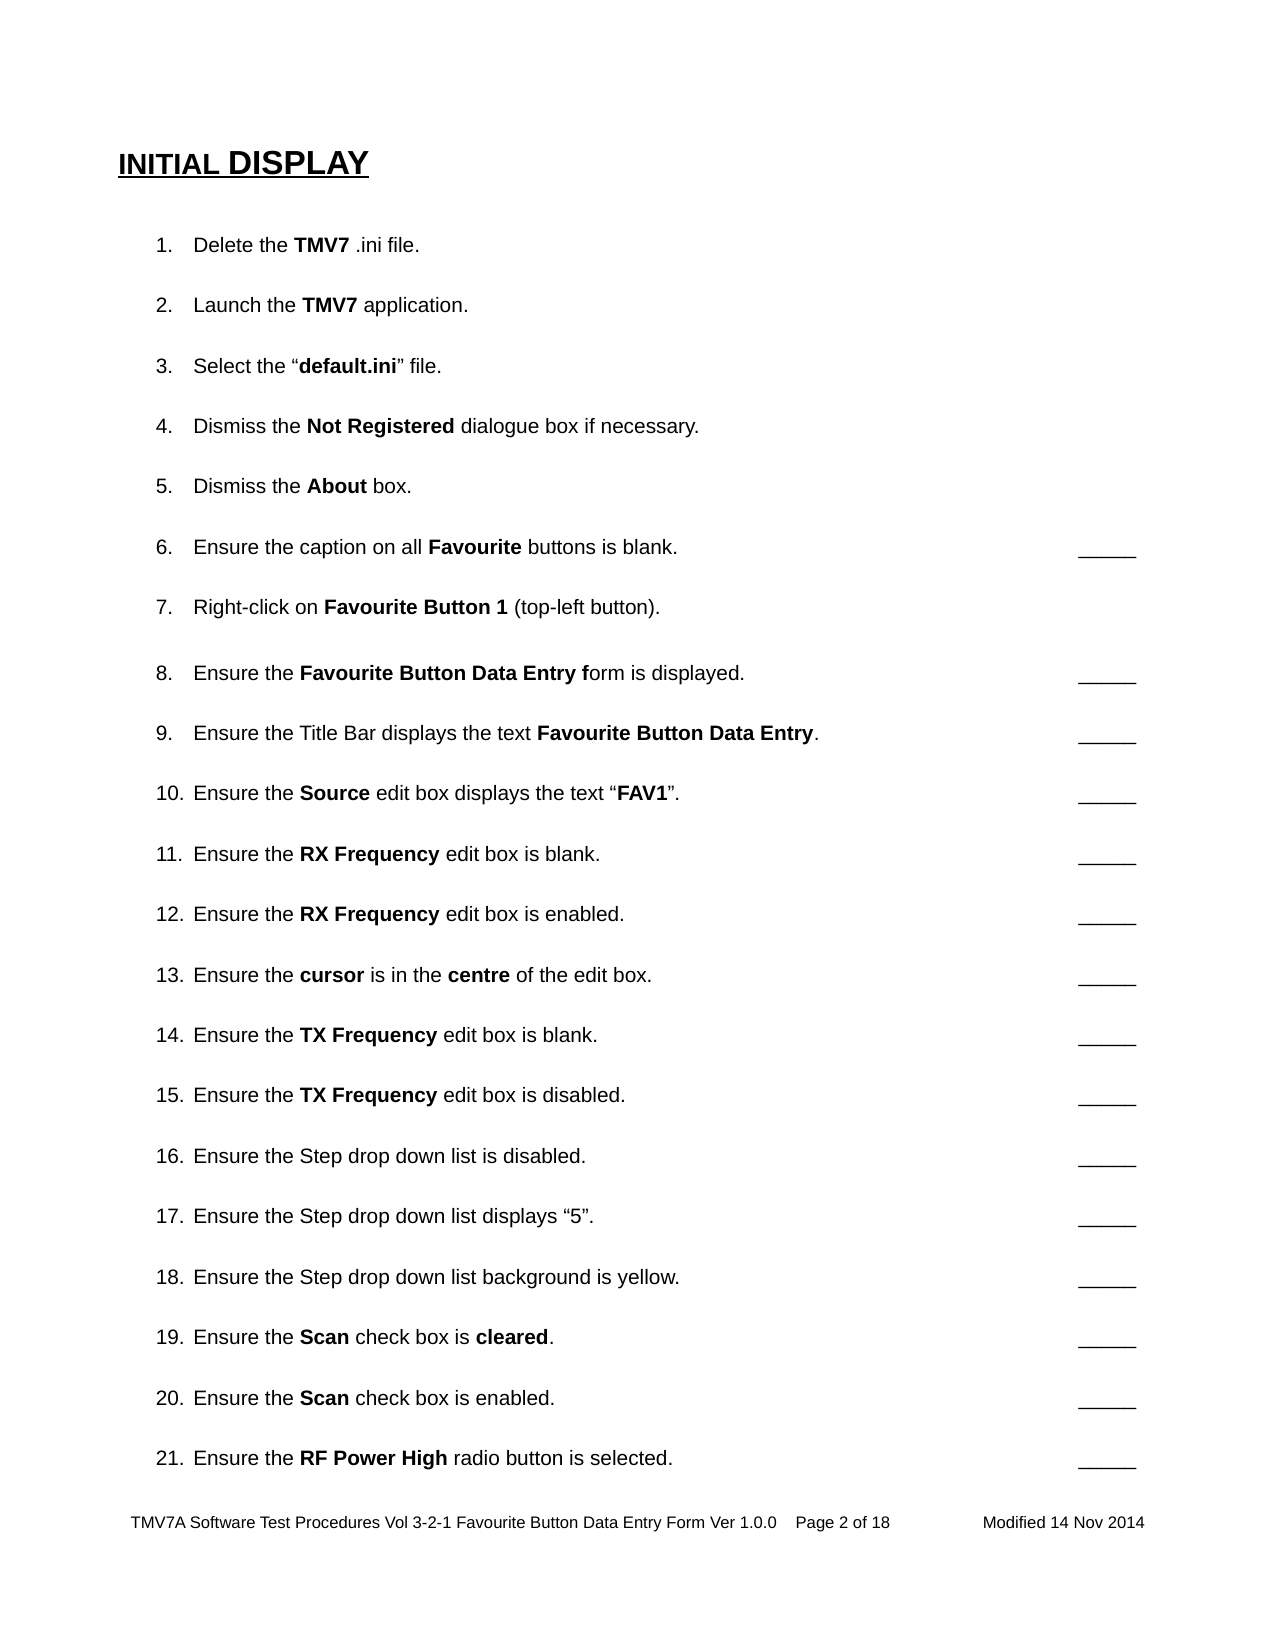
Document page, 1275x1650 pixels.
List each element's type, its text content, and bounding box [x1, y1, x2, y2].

list Right-click on Favourite Button 1 (top-left button). [156, 595, 1157, 648]
list Ensure the RF Power High radio button is selected. _____ [156, 1446, 1157, 1470]
list Delete the TMV7 .ini file. [156, 233, 1157, 281]
list Ensure the Title Bar displays the text Favourite Button Data Entry. _____ [156, 721, 1157, 769]
list Ensure the caption on all Favourite buttons is blank. _____ [156, 535, 1157, 583]
list Ensure the Step drop down list background is yellow. _____ [156, 1264, 1157, 1312]
list Ensure the Favourite Button Data Entry form is displayed. _____ [156, 660, 1157, 708]
list Ensure the Scan check box is cleared. _____ [156, 1325, 1157, 1373]
list Ensure the Step drop down list is disabled. _____ [156, 1144, 1157, 1192]
list Ensure the cursor is in the centre of the edit box. _____ [156, 962, 1157, 1010]
list Ensure the RX Frequency edit box is blank. _____ [156, 842, 1157, 889]
list Dismiss the About box. [156, 474, 1157, 522]
list Dismiss the Not Registered dialogue box if necessary. [156, 414, 1157, 462]
list Ensure the TX Frequency edit box is blank. _____ [156, 1023, 1157, 1071]
list Ensure the Scan check box is enabled. _____ [156, 1385, 1157, 1433]
list Ensure the TX Frequency edit box is disabled. _____ [156, 1083, 1157, 1131]
list Ensure the Source edit box displays the text “FAV1”. _____ [156, 781, 1157, 829]
list Ensure the Step drop down list displays “5”. _____ [156, 1204, 1157, 1252]
subtitle INITIAL DISPLAY [118, 143, 1157, 220]
list Select the “default.ini” file. [156, 353, 1157, 401]
list Ensure the RX Frequency edit box is enabled. _____ [156, 902, 1157, 950]
list Launch the TMV7 application. [156, 293, 1157, 341]
